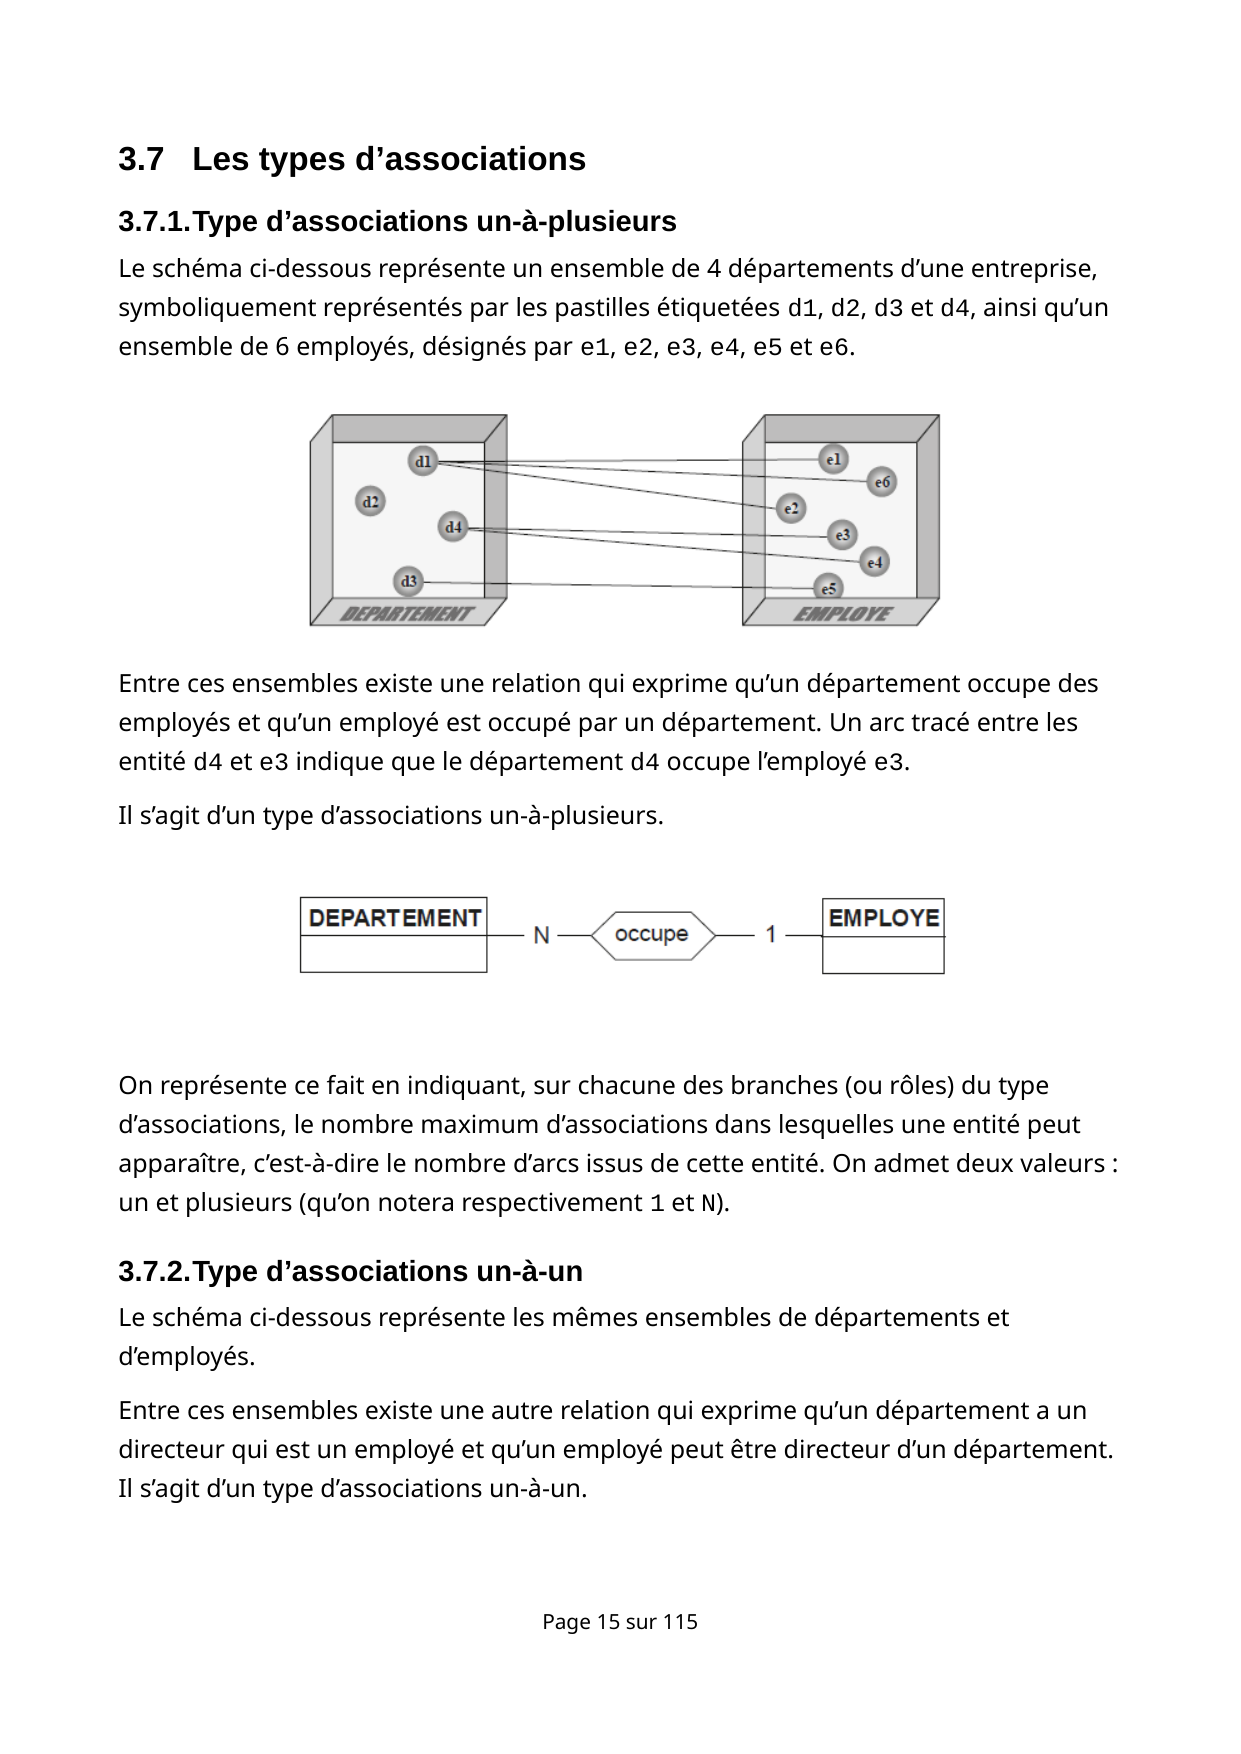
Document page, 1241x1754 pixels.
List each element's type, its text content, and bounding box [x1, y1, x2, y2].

text Le schéma ci-dessous représente un ensemble de 4 départements d’une entreprise, symboliquement représentés par les pastilles étiquetées d1, d2, d3 et d4, ainsi qu’un ensemble de 6 employés, désignés par e1, e2, e3, e4, e5 et e6. [118, 251, 1122, 363]
text Entre ces ensembles existe une relation qui exprime qu’un département occupe des employés et qu’un employé est occupé par un département. Un arc tracé entre les entité d4 et e3 indique que le département d4 occupe l’employé e3. [118, 383, 1122, 778]
text Entre ces ensembles existe une autre relation qui exprime qu’un département a un directeur qui est un employé et qu’un employé peut être directeur d’un département. Il s’agit d’un type d’associations un-à-un. [118, 1392, 1122, 1505]
text On représente ce fait en indiquant, sur chacune des branches (ou rôles) du type d’associations, le nombre maximum d’associations dans lesquelles une entité peut apparaître, c’est-à-dire le nombre d’arcs issus de cette entité. On admet deux valeurs : un et plusieurs (qu’on notera respectivement 1 et N). [118, 1067, 1122, 1219]
subtitle Les types d’associations [118, 139, 1122, 177]
text Il s’agit d’un type d’associations un-à-plusieurs. [118, 798, 1122, 832]
picture [278, 881, 962, 989]
subtitle Type d’associations un-à-un [118, 1253, 1122, 1287]
picture [276, 398, 964, 641]
text Le schéma ci-dessous représente les mêmes ensembles de départements et d’employés. [118, 1299, 1122, 1373]
subtitle Type d’associations un-à-plusieurs [118, 204, 1122, 238]
